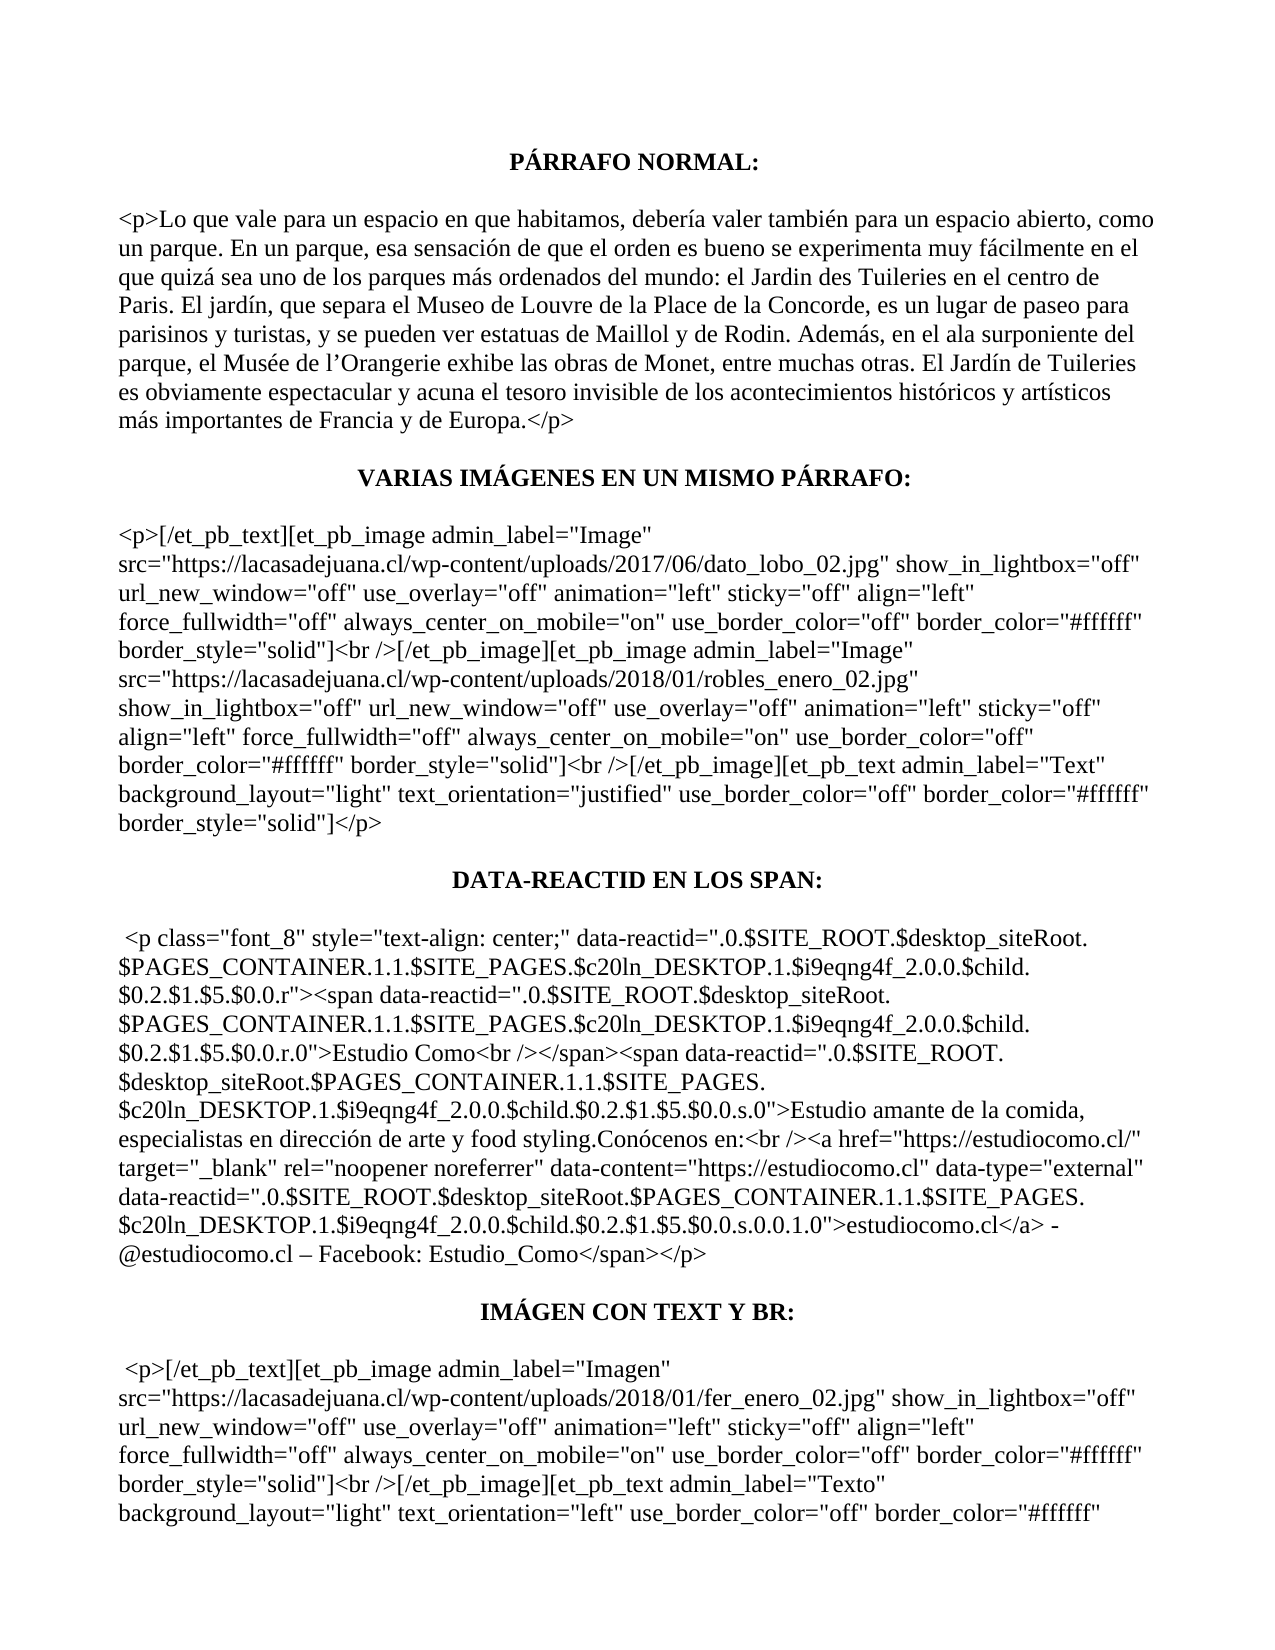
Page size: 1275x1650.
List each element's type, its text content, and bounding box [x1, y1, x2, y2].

text VARIAS IMÁGENES EN UN MISMO PÁRRAFO: [118, 463, 1157, 492]
text <p class="font_8" style="text-align: center;" data-reactid=".0.$SITE_ROOT.$desktop_siteRoot.$PAGES_CONTAINER.1.1.$SITE_PAGES.$c20ln_DESKTOP.1.$i9eqng4f_2.0.0.$child.$0.2.$1.$5.$0.0.r"><span data-reactid=".0.$SITE_ROOT.$desktop_siteRoot.$PAGES_CONTAINER.1.1.$SITE_PAGES.$c20ln_DESKTOP.1.$i9eqng4f_2.0.0.$child.$0.2.$1.$5.$0.0.r.0">Estudio Como<br /></span><span data-reactid=".0.$SITE_ROOT.$desktop_siteRoot.$PAGES_CONTAINER.1.1.$SITE_PAGES.$c20ln_DESKTOP.1.$i9eqng4f_2.0.0.$child.$0.2.$1.$5.$0.0.s.0">Estudio amante de la comida, especialistas en dirección de arte y food styling.Conócenos en:<br /><a href="https://estudiocomo.cl/" target="_blank" rel="noopener noreferrer" data-content="https://estudiocomo.cl" data-type="external" data-reactid=".0.$SITE_ROOT.$desktop_siteRoot.$PAGES_CONTAINER.1.1.$SITE_PAGES.$c20ln_DESKTOP.1.$i9eqng4f_2.0.0.$child.$0.2.$1.$5.$0.0.s.0.0.1.0">estudiocomo.cl</a> - @estudiocomo.cl – Facebook: Estudio_Como</span></p> [118, 923, 1157, 1268]
text <p>Lo que vale para un espacio en que habitamos, debería valer también para un espacio abierto, como un parque. En un parque, esa sensación de que el orden es bueno se experimenta muy fácilmente en el que quizá sea uno de los parques más ordenados del mundo: el Jardin des Tuileries en el centro de Paris. El jardín, que separa el Museo de Louvre de la Place de la Concorde, es un lugar de paseo para parisinos y turistas, y se pueden ver estatuas de Maillol y de Rodin. Además, en el ala surponiente del parque, el Musée de l’Orangerie exhibe las obras de Monet, entre muchas otras. El Jardín de Tuileries es obviamente espectacular y acuna el tesoro invisible de los acontecimientos históricos y artísticos más importantes de Francia y de Europa.</p> [118, 204, 1157, 434]
text <p>[/et_pb_text][et_pb_image admin_label="Image" src="https://lacasadejuana.cl/wp-content/uploads/2017/06/dato_lobo_02.jpg" show_in_lightbox="off" url_new_window="off" use_overlay="off" animation="left" sticky="off" align="left" force_fullwidth="off" always_center_on_mobile="on" use_border_color="off" border_color="#ffffff" border_style="solid"]<br />[/et_pb_image][et_pb_image admin_label="Image" src="https://lacasadejuana.cl/wp-content/uploads/2018/01/robles_enero_02.jpg" show_in_lightbox="off" url_new_window="off" use_overlay="off" animation="left" sticky="off" align="left" force_fullwidth="off" always_center_on_mobile="on" use_border_color="off" border_color="#ffffff" border_style="solid"]<br />[/et_pb_image][et_pb_text admin_label="Text" background_layout="light" text_orientation="justified" use_border_color="off" border_color="#ffffff" border_style="solid"]</p> [118, 521, 1157, 837]
text IMÁGEN CON TEXT Y BR: [118, 1297, 1157, 1326]
text PÁRRAFO NORMAL: [118, 147, 1157, 176]
text <p>[/et_pb_text][et_pb_image admin_label="Imagen" src="https://lacasadejuana.cl/wp-content/uploads/2018/01/fer_enero_02.jpg" show_in_lightbox="off" url_new_window="off" use_overlay="off" animation="left" sticky="off" align="left" force_fullwidth="off" always_center_on_mobile="on" use_border_color="off" border_color="#ffffff" border_style="solid"]<br />[/et_pb_image][et_pb_text admin_label="Texto" background_layout="light" text_orientation="left" use_border_color="off" border_color="#ffffff" [118, 1354, 1157, 1527]
text DATA-REACTID EN LOS SPAN: [118, 866, 1157, 894]
